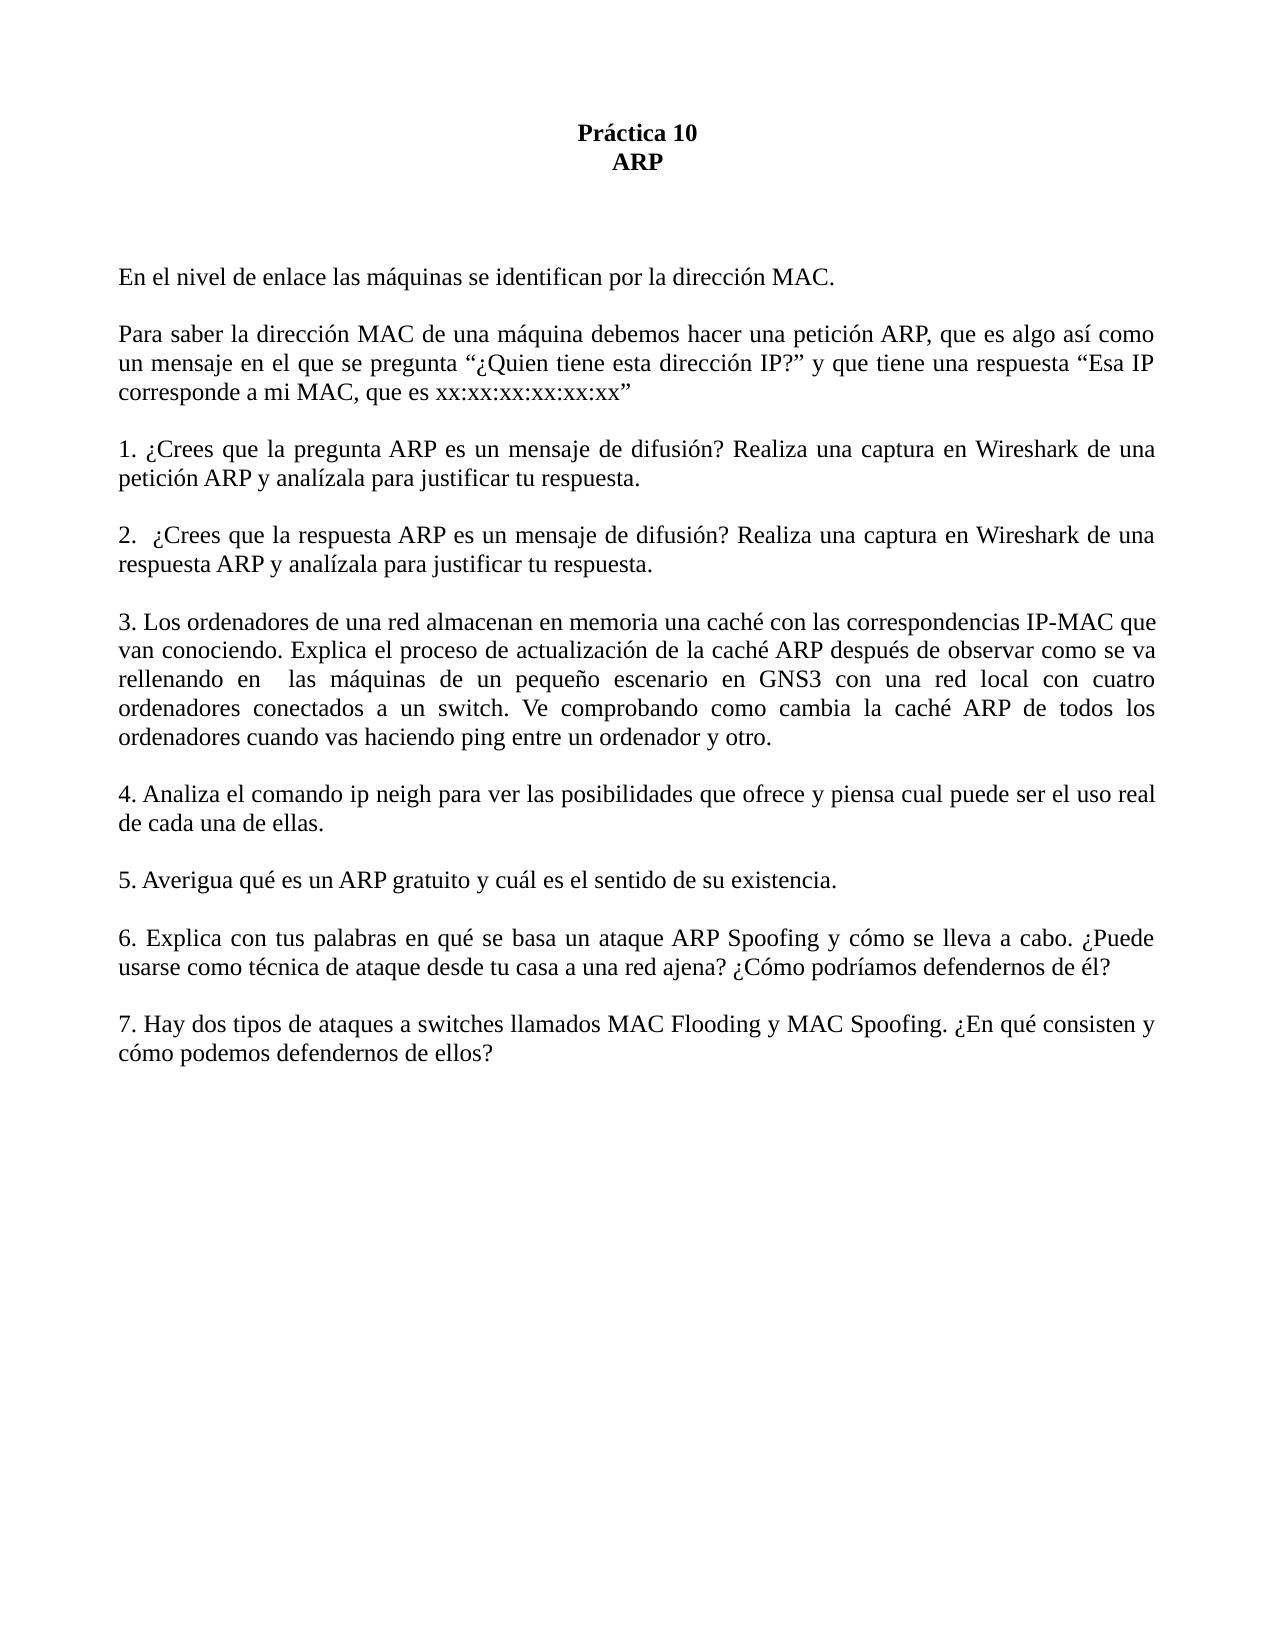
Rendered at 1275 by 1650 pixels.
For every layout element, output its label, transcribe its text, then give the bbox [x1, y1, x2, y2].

text Práctica 10 [118, 118, 1157, 147]
text 3. Los ordenadores de una red almacenan en memoria una caché con las correspondencias IP-MAC que van conociendo. Explica el proceso de actualización de la caché ARP después de observar como se va rellenando en las máquinas de un pequeño escenario en GNS3 con una red local con cuatro ordenadores conectados a un switch. Ve comprobando como cambia la caché ARP de todos los ordenadores cuando vas haciendo ping entre un ordenador y otro. [118, 607, 1157, 751]
text 4. Analiza el comando ip neigh para ver las posibilidades que ofrece y piensa cual puede ser el uso real de cada una de ellas. [118, 779, 1157, 837]
text ARP [118, 147, 1157, 176]
text 2. ¿Crees que la respuesta ARP es un mensaje de difusión? Realiza una captura en Wireshark de una respuesta ARP y analízala para justificar tu respuesta. [118, 521, 1157, 578]
text 6. Explica con tus palabras en qué se basa un ataque ARP Spoofing y cómo se lleva a cabo. ¿Puede usarse como técnica de ataque desde tu casa a una red ajena? ¿Cómo podríamos defendernos de él? [118, 923, 1157, 981]
text 1. ¿Crees que la pregunta ARP es un mensaje de difusión? Realiza una captura en Wireshark de una petición ARP y analízala para justificar tu respuesta. [118, 434, 1157, 492]
text 7. Hay dos tipos de ataques a switches llamados MAC Flooding y MAC Spoofing. ¿En qué consisten y cómo podemos defendernos de ellos? [118, 1009, 1157, 1067]
text Para saber la dirección MAC de una máquina debemos hacer una petición ARP, que es algo así como un mensaje en el que se pregunta “¿Quien tiene esta dirección IP?” y que tiene una respuesta “Esa IP corresponde a mi MAC, que es xx:xx:xx:xx:xx:xx” [118, 319, 1157, 406]
text 5. Averigua qué es un ARP gratuito y cuál es el sentido de su existencia. [118, 866, 1157, 894]
text En el nivel de enlace las máquinas se identifican por la dirección MAC. [118, 262, 1157, 291]
